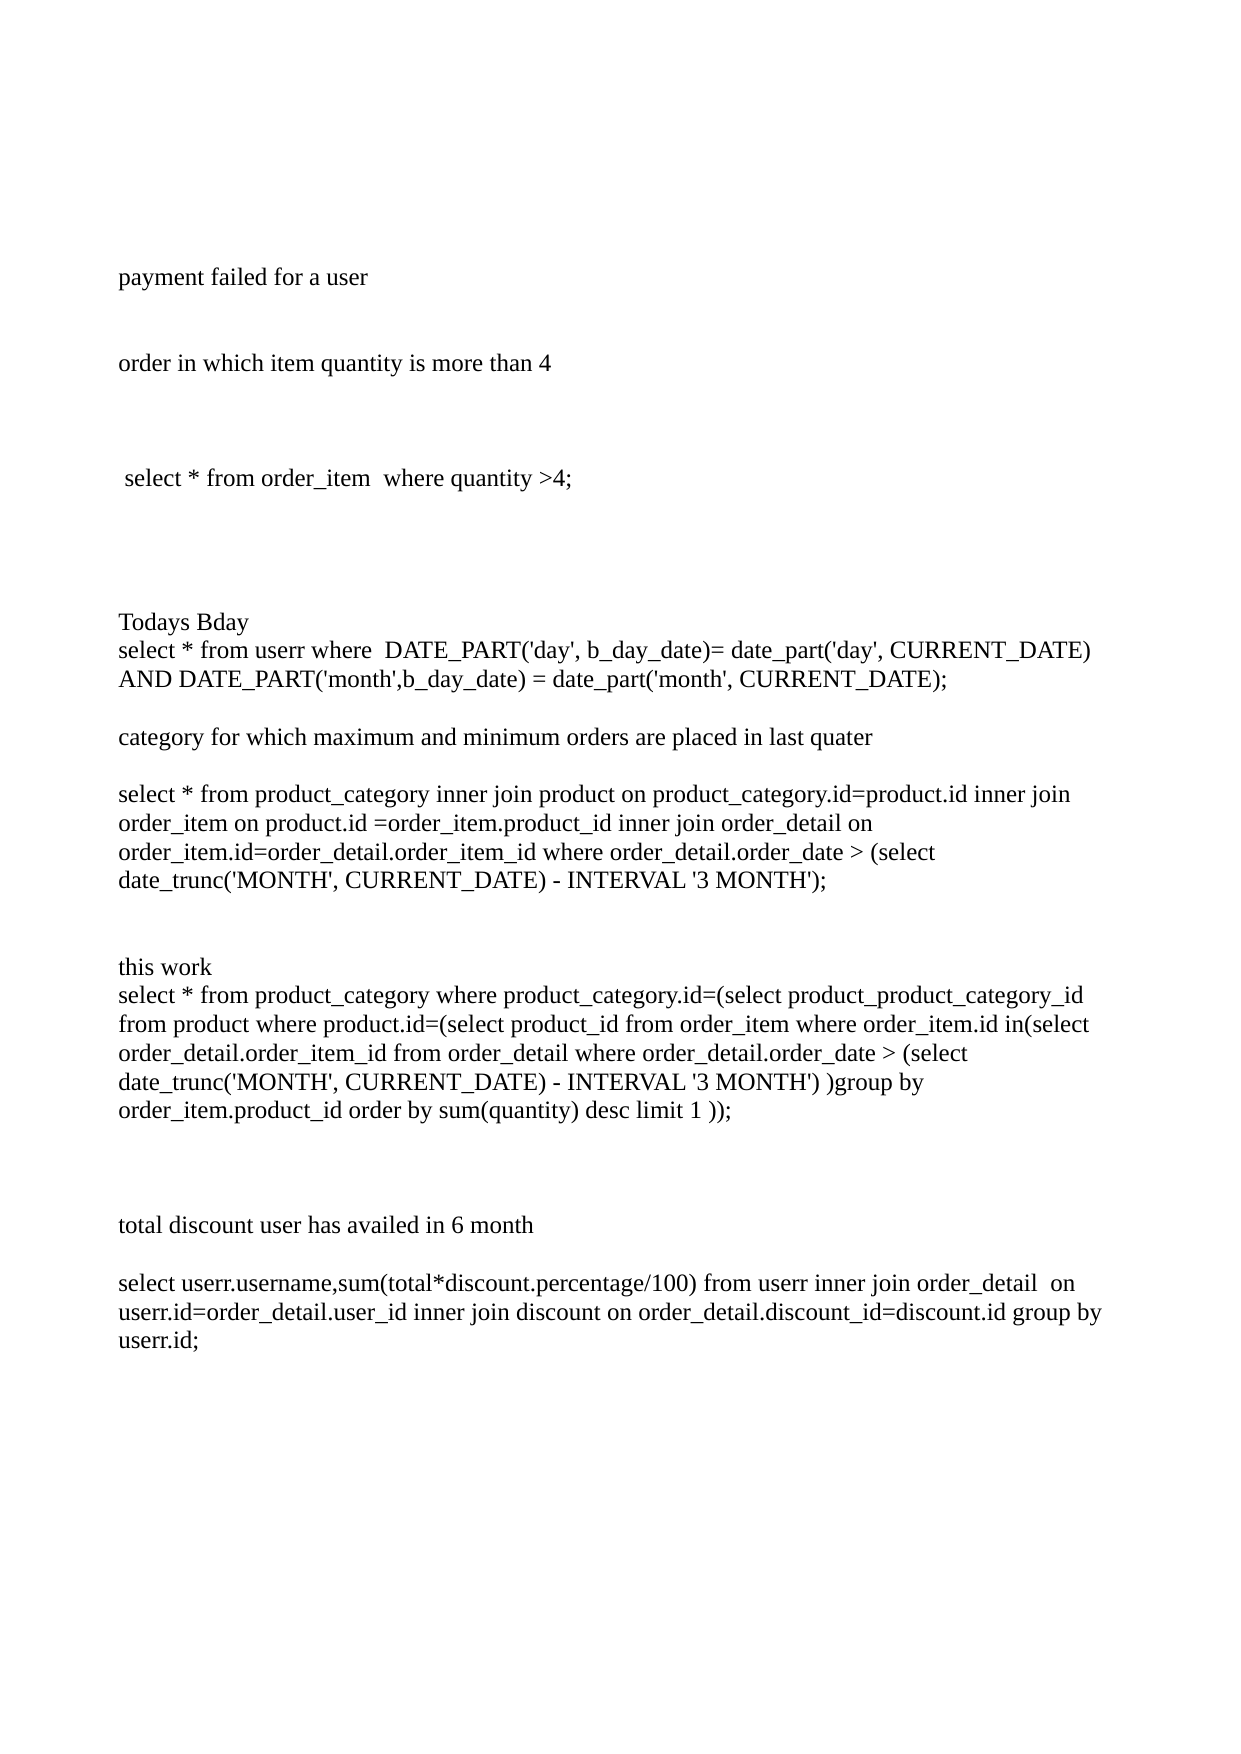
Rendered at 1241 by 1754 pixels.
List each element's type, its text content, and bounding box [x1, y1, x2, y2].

text category for which maximum and minimum orders are placed in last quater [118, 722, 1122, 751]
text select * from order_item where quantity >4; [118, 463, 1122, 492]
text order in which item quantity is more than 4 [118, 348, 1122, 377]
text select * from product_category inner join product on product_category.id=product.id inner join order_item on product.id =order_item.product_id inner join order_detail on order_item.id=order_detail.order_item_id where order_detail.order_date > (select date_trunc('MONTH', CURRENT_DATE) - INTERVAL '3 MONTH'); [118, 779, 1122, 894]
text Todays Bday [118, 607, 1122, 636]
text AND DATE_PART('month',b_day_date) = date_part('month', CURRENT_DATE); [118, 664, 1122, 693]
text select * from userr where DATE_PART('day', b_day_date)= date_part('day', CURRENT_DATE) [118, 636, 1122, 664]
text select userr.username,sum(total*discount.percentage/100) from userr inner join order_detail on userr.id=order_detail.user_id inner join discount on order_detail.discount_id=discount.id group by userr.id; [118, 1268, 1122, 1354]
text payment failed for a user [118, 262, 1122, 291]
text total discount user has availed in 6 month [118, 1211, 1122, 1239]
text select * from product_category where product_category.id=(select product_product_category_id from product where product.id=(select product_id from order_item where order_item.id in(select order_detail.order_item_id from order_detail where order_detail.order_date > (select date_trunc('MONTH', CURRENT_DATE) - INTERVAL '3 MONTH') )group by order_item.product_id order by sum(quantity) desc limit 1 )); [118, 981, 1122, 1124]
text this work [118, 952, 1122, 981]
